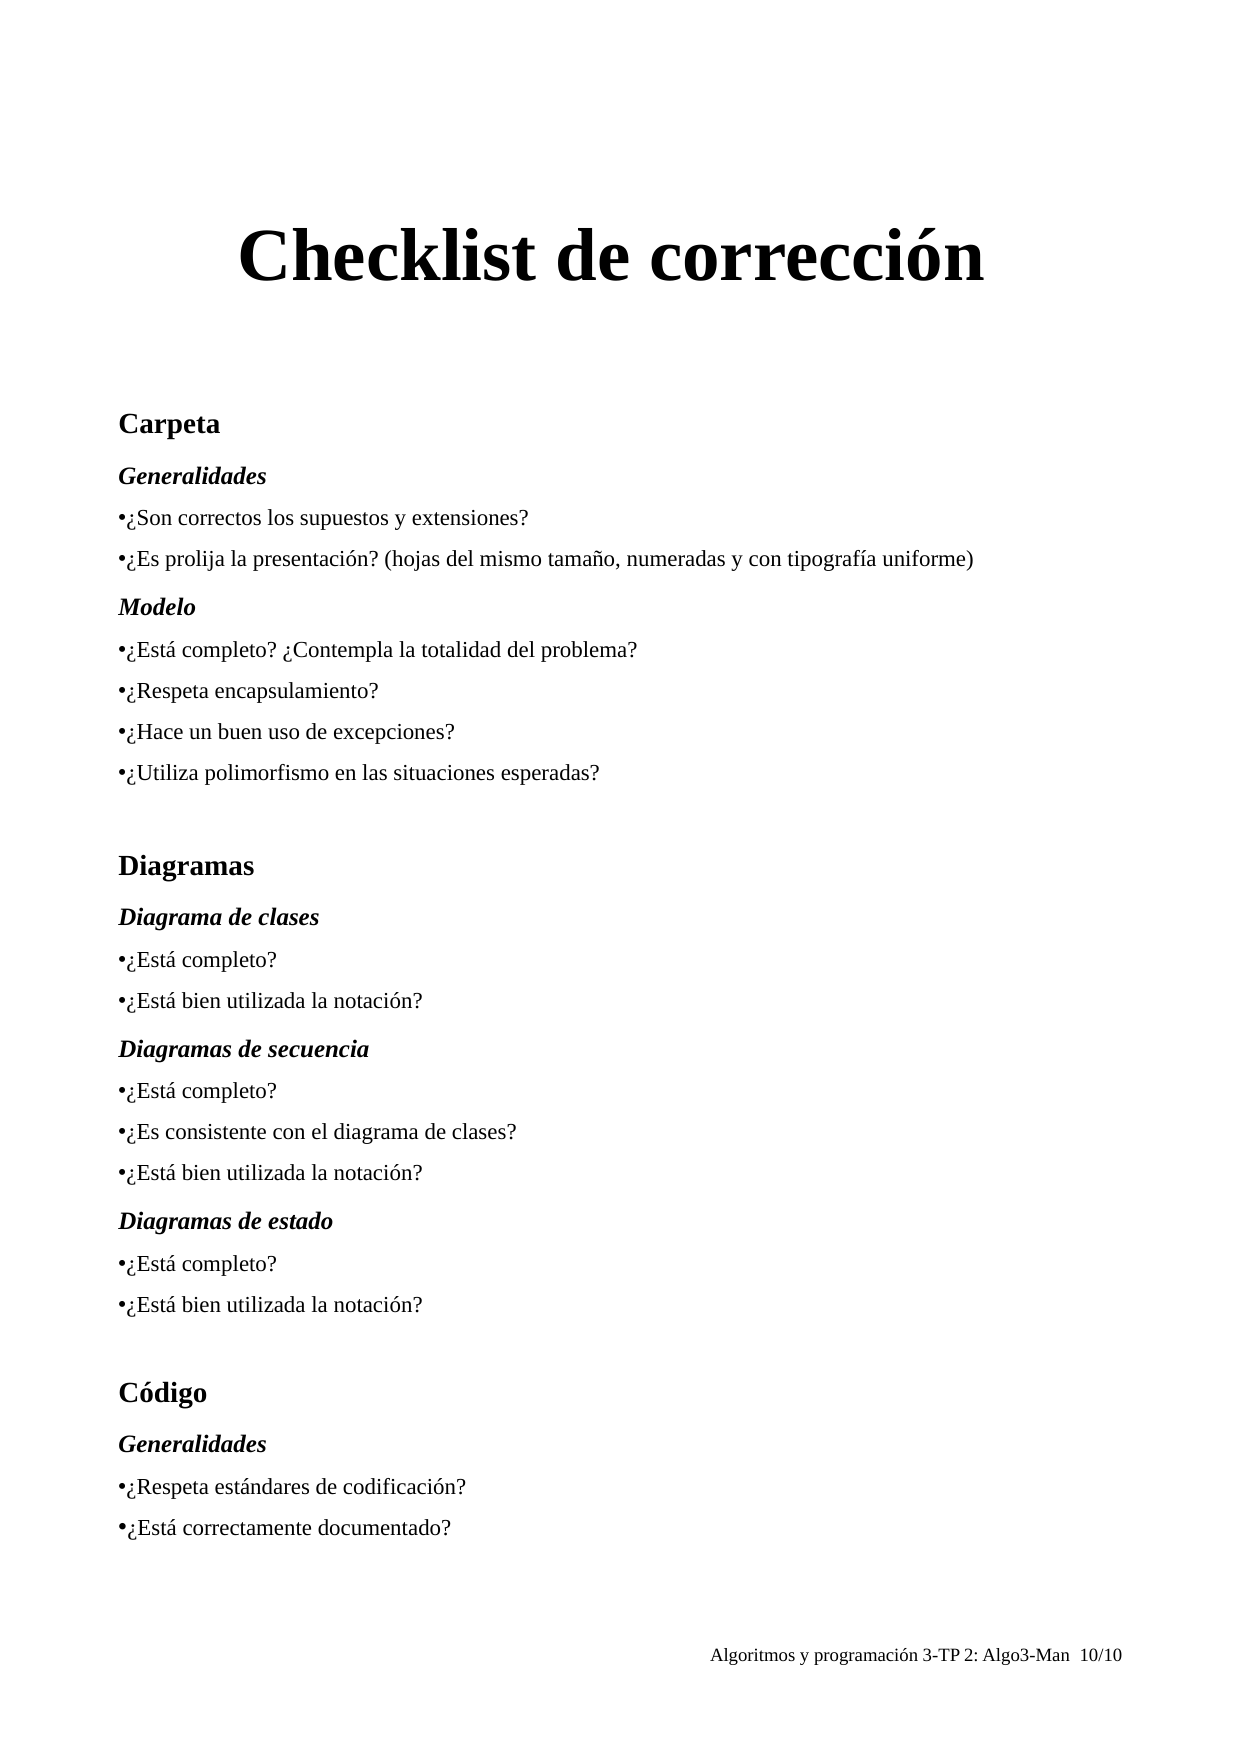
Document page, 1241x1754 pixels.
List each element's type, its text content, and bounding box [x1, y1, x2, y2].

text Código [118, 1375, 1122, 1409]
list Diagramas de estado [118, 1206, 1122, 1235]
list ¿Es prolija la presentación? (hojas del mismo tamaño, numeradas y con tipografía uniforme) [118, 545, 1122, 572]
text Diagramas [118, 848, 1122, 882]
list ¿Respeta estándares de codificación? [118, 1473, 1122, 1499]
text Generalidades [118, 461, 1122, 489]
list ¿Está completo? ¿Contempla la totalidad del problema? [118, 636, 1122, 662]
list ¿Está bien utilizada la notación? [118, 987, 1122, 1013]
text Carpeta [118, 407, 1122, 440]
text Diagramas de secuencia [118, 1034, 1122, 1062]
list ¿Hace un buen uso de excepciones? [118, 718, 1122, 744]
list ¿Respeta encapsulamiento? [118, 677, 1122, 703]
text Generalidades [118, 1429, 1122, 1458]
text Diagrama de clases [118, 902, 1122, 931]
list ¿Utiliza polimorfismo en las situaciones esperadas? [118, 759, 1122, 785]
list ¿Es consistente con el diagrama de clases? [118, 1118, 1122, 1144]
list ¿Está bien utilizada la notación? [118, 1159, 1122, 1186]
list ¿Son correctos los supuestos y extensiones? [118, 504, 1122, 531]
list ¿Está completo? [118, 946, 1122, 972]
text Modelo [118, 592, 1122, 621]
list ¿Está completo? [118, 1077, 1122, 1103]
list ¿Está bien utilizada la notación? [118, 1291, 1122, 1317]
list ¿Está completo? [118, 1249, 1122, 1276]
subtitle Checklist de corrección [237, 210, 1122, 296]
list ¿Está correctamente documentado? [118, 1514, 1122, 1541]
